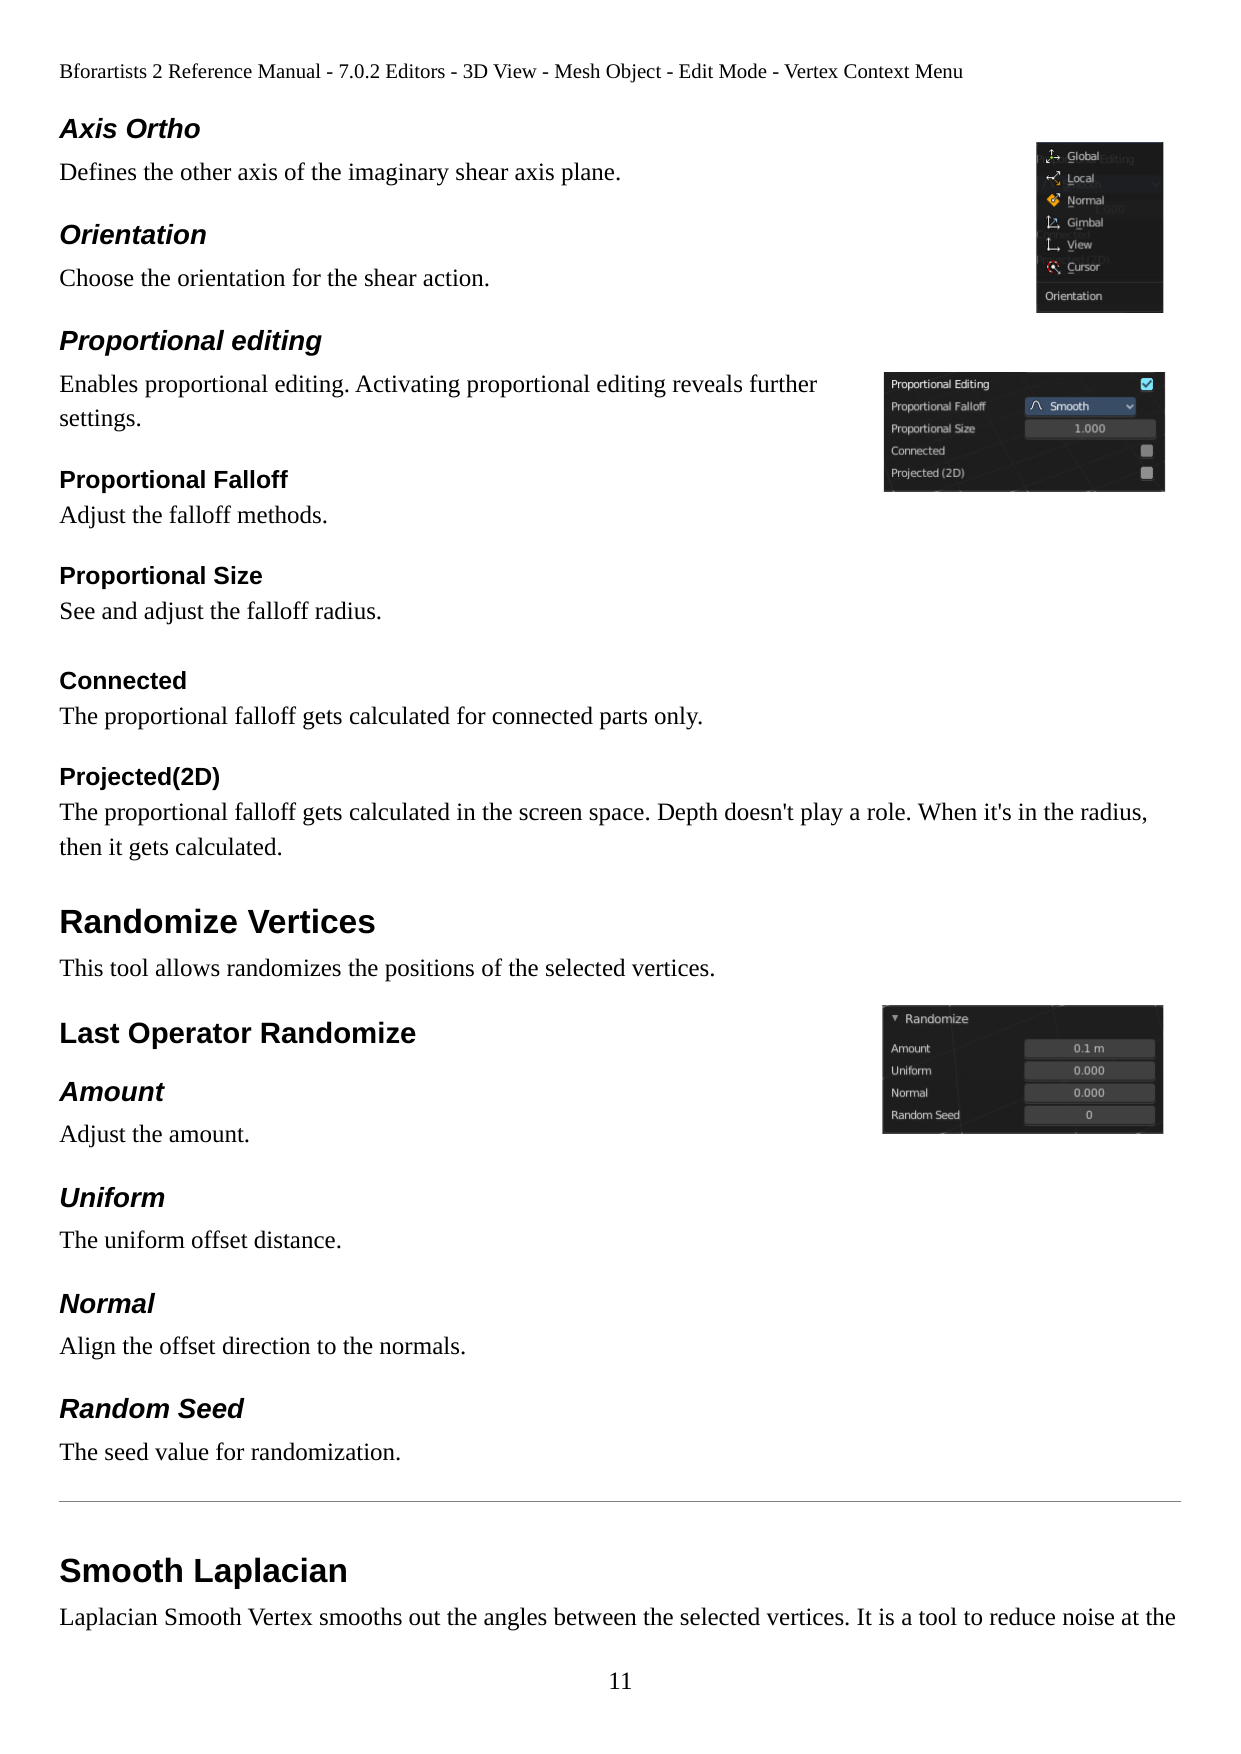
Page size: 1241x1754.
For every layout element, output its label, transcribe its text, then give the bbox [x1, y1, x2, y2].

text Choose the orientation for the shear action. [59, 263, 1036, 292]
subtitle Normal [59, 1287, 1181, 1319]
picture [882, 1005, 1164, 1134]
text Adjust the falloff methods. [59, 500, 1181, 528]
text The uniform offset distance. [59, 1225, 1181, 1254]
subtitle Proportional Size [59, 561, 1181, 590]
text This tool allows randomizes the positions of the selected vertices. [59, 953, 1181, 981]
subtitle Projected(2D) [59, 762, 1181, 791]
subtitle Axis Ortho [59, 113, 1181, 144]
text Adjust the amount. [59, 1119, 1181, 1148]
text Align the offset direction to the normals. [59, 1331, 1181, 1360]
text The proportional falloff gets calculated for connected parts only. [59, 701, 1181, 729]
subtitle Random Seed [59, 1393, 1181, 1425]
subtitle Orientation [59, 218, 1036, 250]
text The proportional falloff gets calculated in the screen space. Depth doesn't play a role. When it's in the radius, then it gets calculated. [59, 797, 1181, 860]
subtitle Proportional editing [59, 324, 1181, 356]
subtitle [1164, 1016, 1181, 1050]
text See and adjust the falloff radius. [59, 596, 1181, 625]
subtitle Last Operator Randomize [59, 1016, 882, 1050]
text The seed value for randomization. [59, 1437, 1181, 1466]
picture [883, 372, 1166, 492]
subtitle Proportional Falloff [59, 465, 1181, 493]
subtitle [1164, 1075, 1181, 1107]
subtitle Randomize Vertices [59, 902, 1181, 940]
subtitle Uniform [59, 1181, 1181, 1213]
subtitle Connected [59, 666, 1181, 694]
text Laplacian Smooth Vertex smooths out the angles between the selected vertices. It is a tool to reduce noise at the [59, 1602, 1181, 1631]
subtitle Amount [59, 1075, 882, 1107]
text Defines the other axis of the imaginary shear axis plane. [59, 157, 1036, 186]
text Enables proportional editing. Activating proportional editing reveals further settings. [59, 369, 1181, 432]
subtitle Smooth Laplacian [59, 1551, 1181, 1590]
subtitle [1164, 218, 1181, 250]
picture [1036, 142, 1164, 313]
